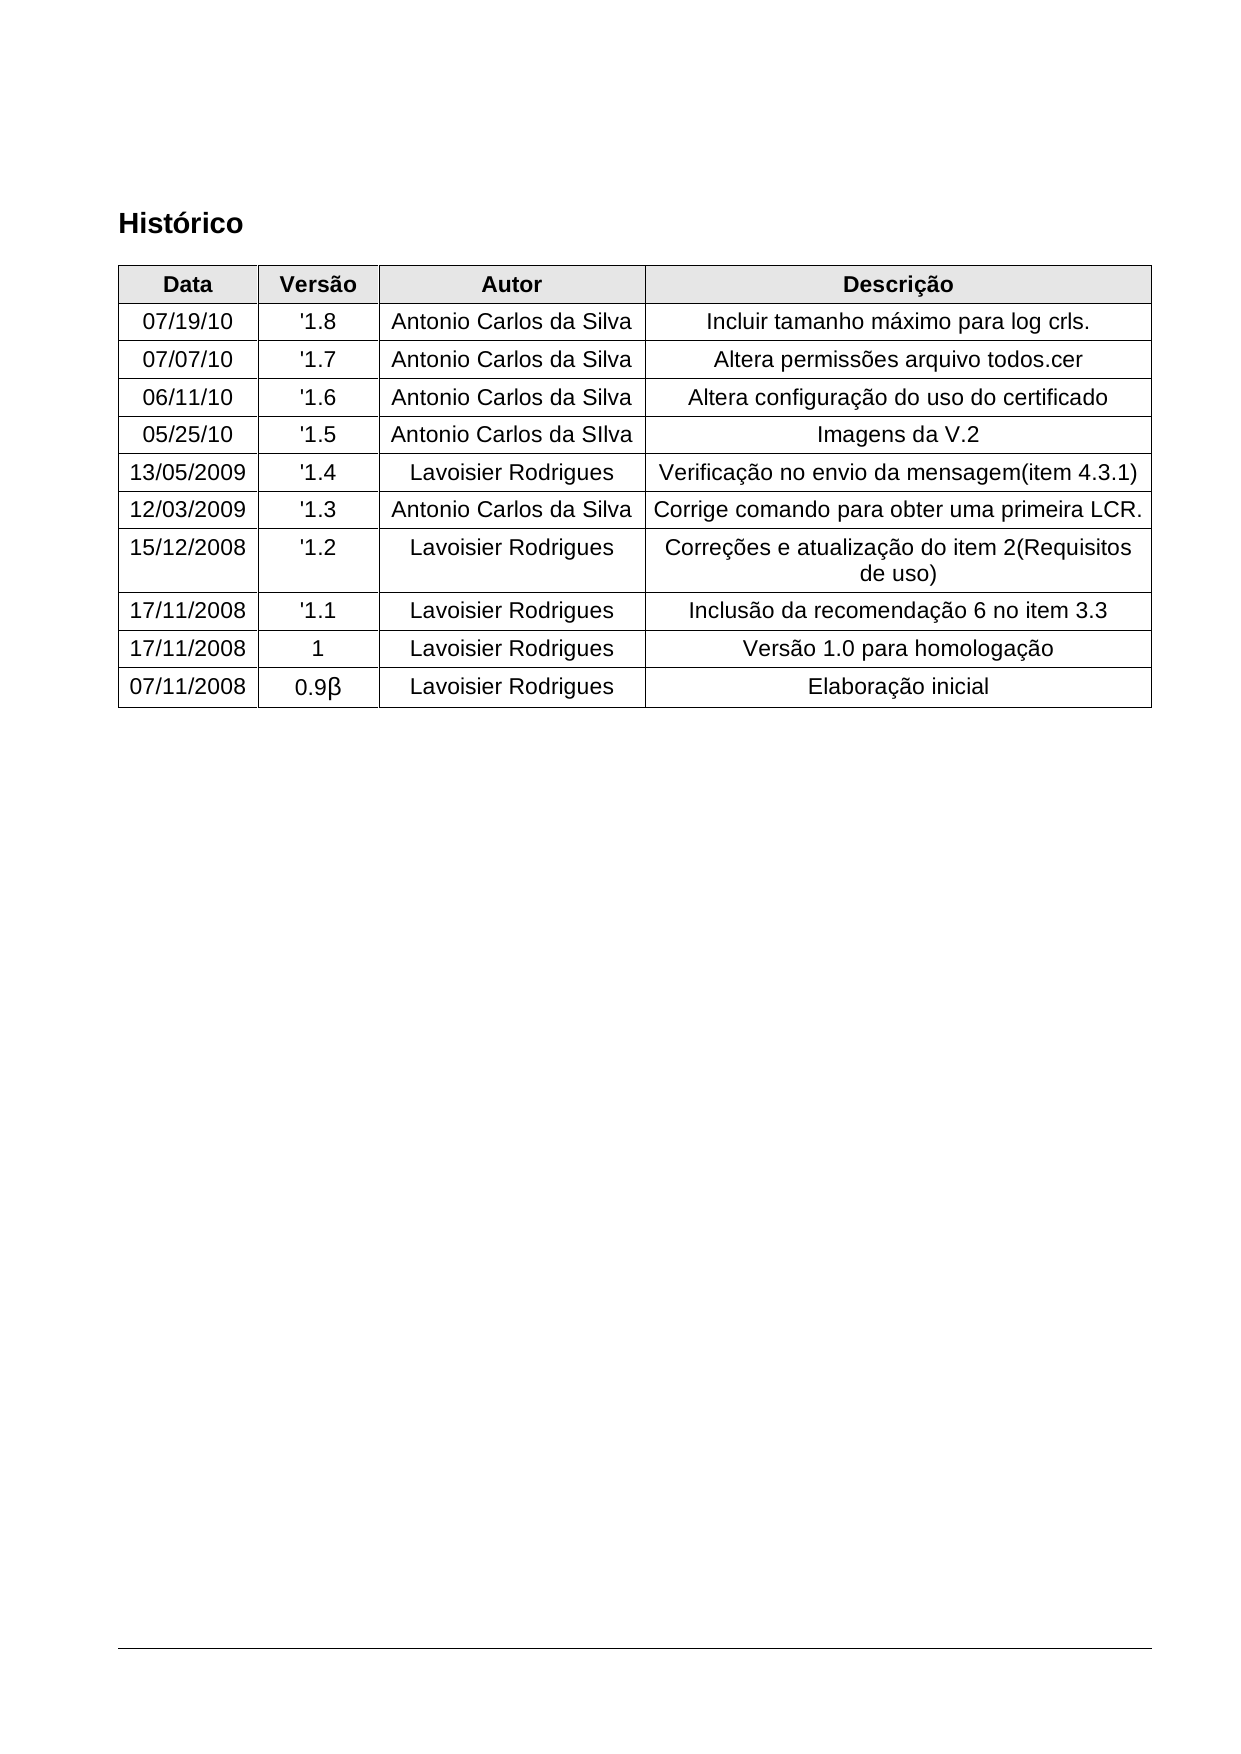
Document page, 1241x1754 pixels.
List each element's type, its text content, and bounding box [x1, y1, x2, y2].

table_cell Altera configuração do uso do certificado [646, 379, 1151, 416]
table_cell 07/11/2008 [119, 668, 257, 707]
table_cell Elaboração inicial [646, 668, 1151, 707]
table_cell 17/11/2008 [119, 631, 257, 667]
table_cell Lavoisier Rodrigues [380, 529, 645, 592]
table_cell 0.9β [259, 668, 378, 707]
table_cell 11/06/10 [119, 379, 257, 416]
table_cell Antonio Carlos da Silva [380, 341, 645, 378]
table_cell Versão 1.0 para homologação [646, 631, 1151, 667]
table_cell 1 [259, 631, 378, 667]
table_cell Verificação no envio da mensagem(item 4.3.1) [646, 454, 1151, 491]
table_cell 07/07/10 [119, 341, 257, 378]
table_cell '1.8 [259, 304, 378, 340]
table_cell Antonio Carlos da Silva [380, 379, 645, 416]
table_cell Antonio Carlos da Silva [380, 492, 645, 528]
table_cell '1.5 [259, 417, 378, 453]
table_cell Imagens da V.2 [646, 417, 1151, 453]
table_header Versão [259, 266, 378, 303]
table_cell '1.2 [259, 529, 378, 592]
table_cell '1.7 [259, 341, 378, 378]
table_header Descrição [646, 266, 1151, 303]
table_cell Correções e atualização do item 2(Requisitos de uso) [646, 529, 1151, 592]
table_cell Corrige comando para obter uma primeira LCR. [646, 492, 1151, 528]
table_cell 13/05/2009 [119, 454, 257, 491]
table_cell Antonio Carlos da Silva [380, 304, 645, 340]
table_cell Antonio Carlos da SIlva [380, 417, 645, 453]
table_cell Lavoisier Rodrigues [380, 668, 645, 707]
table_cell 15/12/2008 [119, 529, 257, 592]
table_cell Lavoisier Rodrigues [380, 593, 645, 630]
table_header Data [119, 266, 257, 303]
table_cell 25/05/10 [119, 417, 257, 453]
table_cell '1.4 [259, 454, 378, 491]
table_cell Altera permissões arquivo todos.cer [646, 341, 1151, 378]
table_cell Incluir tamanho máximo para log crls. [646, 304, 1151, 340]
table_cell Lavoisier Rodrigues [380, 454, 645, 491]
table_header Autor [380, 266, 645, 303]
table_cell 17/11/2008 [119, 593, 257, 630]
text Histórico [118, 207, 1152, 239]
table_cell 12/03/2009 [119, 492, 257, 528]
table_cell Inclusão da recomendação 6 no item 3.3 [646, 593, 1151, 630]
table_cell '1.1 [259, 593, 378, 630]
table_cell Lavoisier Rodrigues [380, 631, 645, 667]
table_cell 19/07/10 [119, 304, 257, 340]
table_cell '1.6 [259, 379, 378, 416]
table_cell '1.3 [259, 492, 378, 528]
